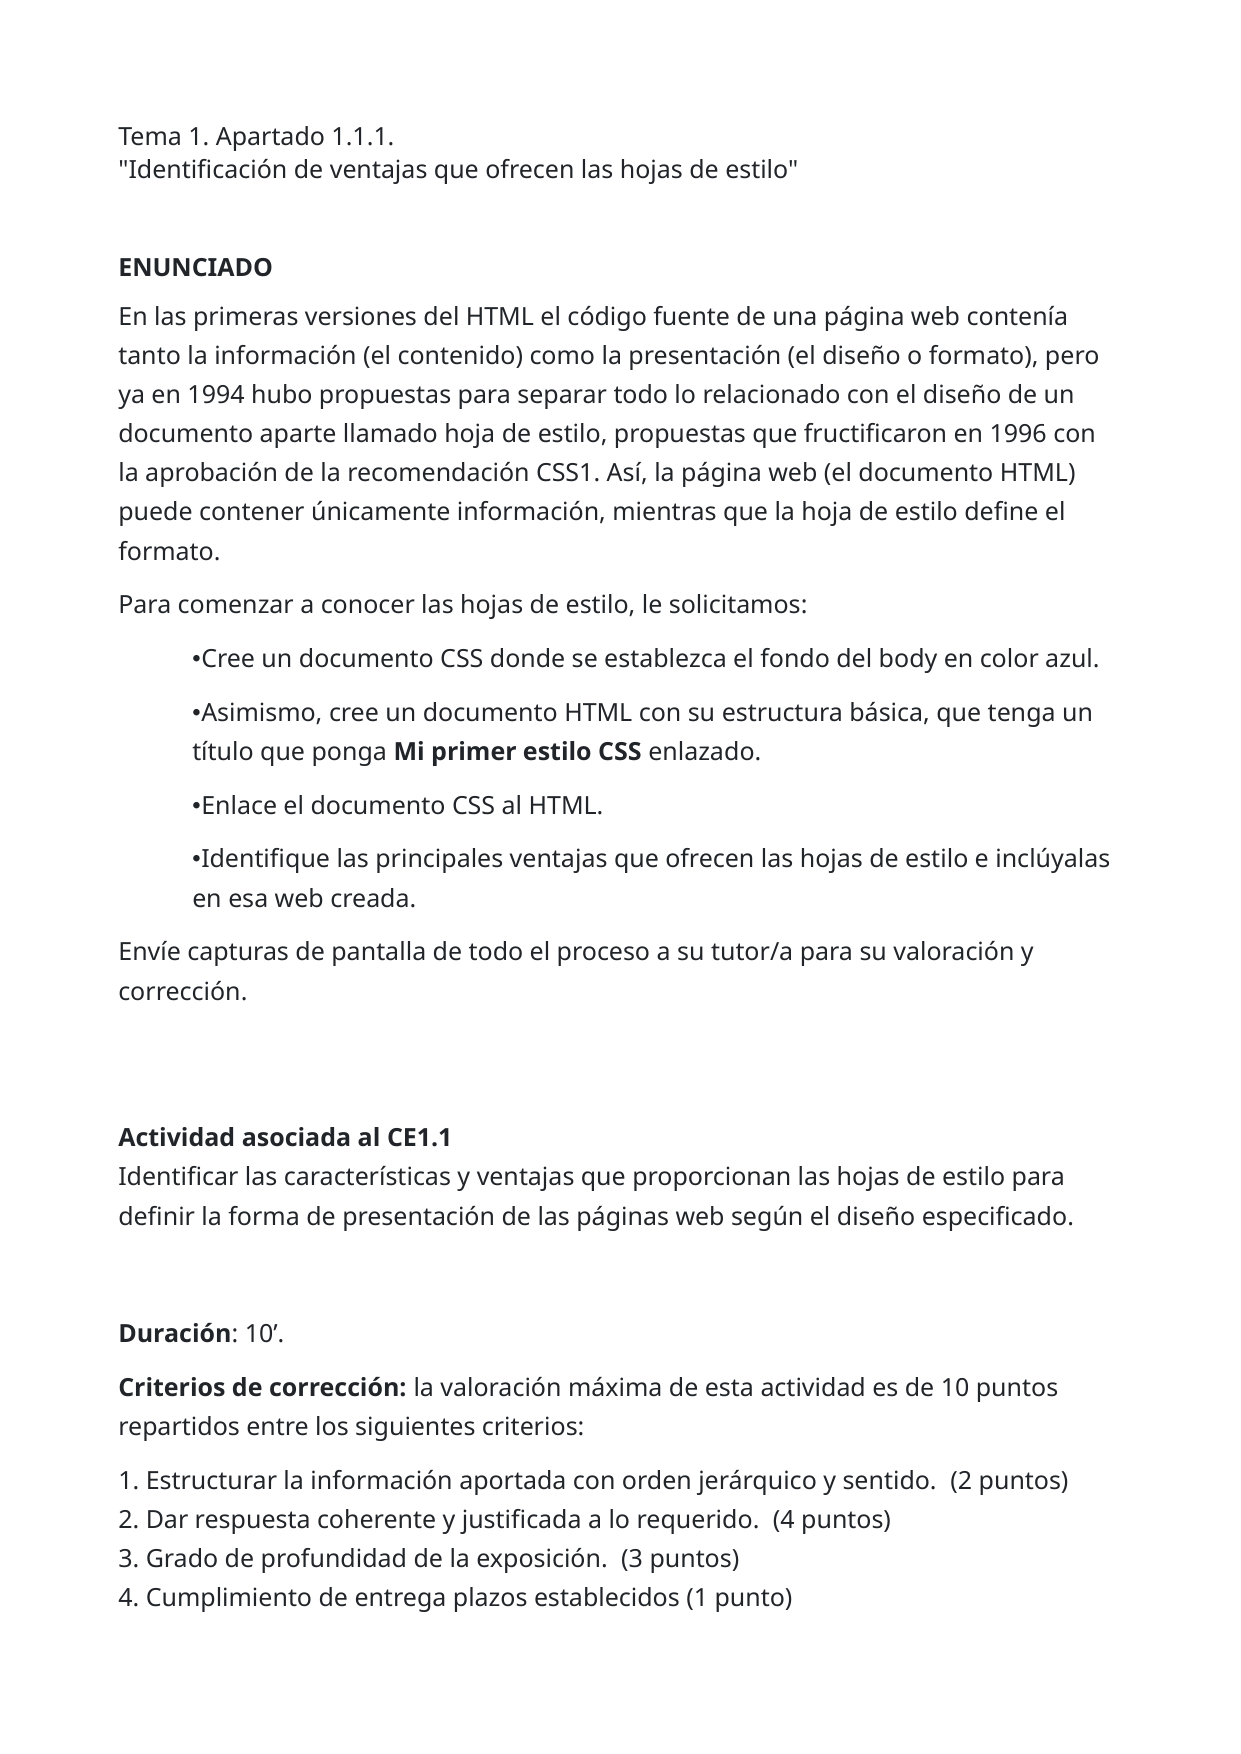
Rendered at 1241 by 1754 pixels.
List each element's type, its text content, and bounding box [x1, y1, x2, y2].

text 1. Estructurar la información aportada con orden jerárquico y sentido. (2 puntos) 2. Dar respuesta coherente y justificada a lo requerido. (4 puntos) 3. Grado de profundidad de la exposición. (3 puntos) 4. Cumplimiento de entrega plazos establecidos (1 punto) [118, 1462, 1122, 1614]
subtitle Tema 1. Apartado 1.1.1. "Identificación de ventajas que ofrecen las hojas de estilo" [118, 118, 1122, 186]
list Identifique las principales ventajas que ofrecen las hojas de estilo e inclúyalas en esa web creada. [118, 841, 1122, 914]
list Asimismo, cree un documento HTML con su estructura básica, que tenga un título que ponga Mi primer estilo CSS enlazado. [118, 694, 1122, 768]
subtitle ENUNCIADO [118, 249, 1122, 283]
list Enlace el documento CSS al HTML. [118, 787, 1122, 821]
text Para comenzar a conocer las hojas de estilo, le solicitamos: [118, 587, 1122, 621]
text En las primeras versiones del HTML el código fuente de una página web contenía tanto la información (el contenido) como la presentación (el diseño o formato), pero ya en 1994 hubo propuestas para separar todo lo relacionado con el diseño de un documento aparte llamado hoja de estilo, propuestas que fructificaron en 1996 con la aprobación de la recomendación CSS1. Así, la página web (el documento HTML) puede contener únicamente información, mientras que la hoja de estilo define el formato. [118, 298, 1122, 567]
text Envíe capturas de pantalla de todo el proceso a su tutor/a para su valoración y corrección. [118, 934, 1122, 1007]
text Criterios de corrección: la valoración máxima de esta actividad es de 10 puntos repartidos entre los siguientes criterios: [118, 1369, 1122, 1443]
list Cree un documento CSS donde se establezca el fondo del body en color azul. [118, 641, 1122, 675]
text Actividad asociada al CE1.1 Identificar las características y ventajas que proporcionan las hojas de estilo para definir la forma de presentación de las páginas web según el diseño especificado. Duración: 10’. [118, 1120, 1122, 1350]
